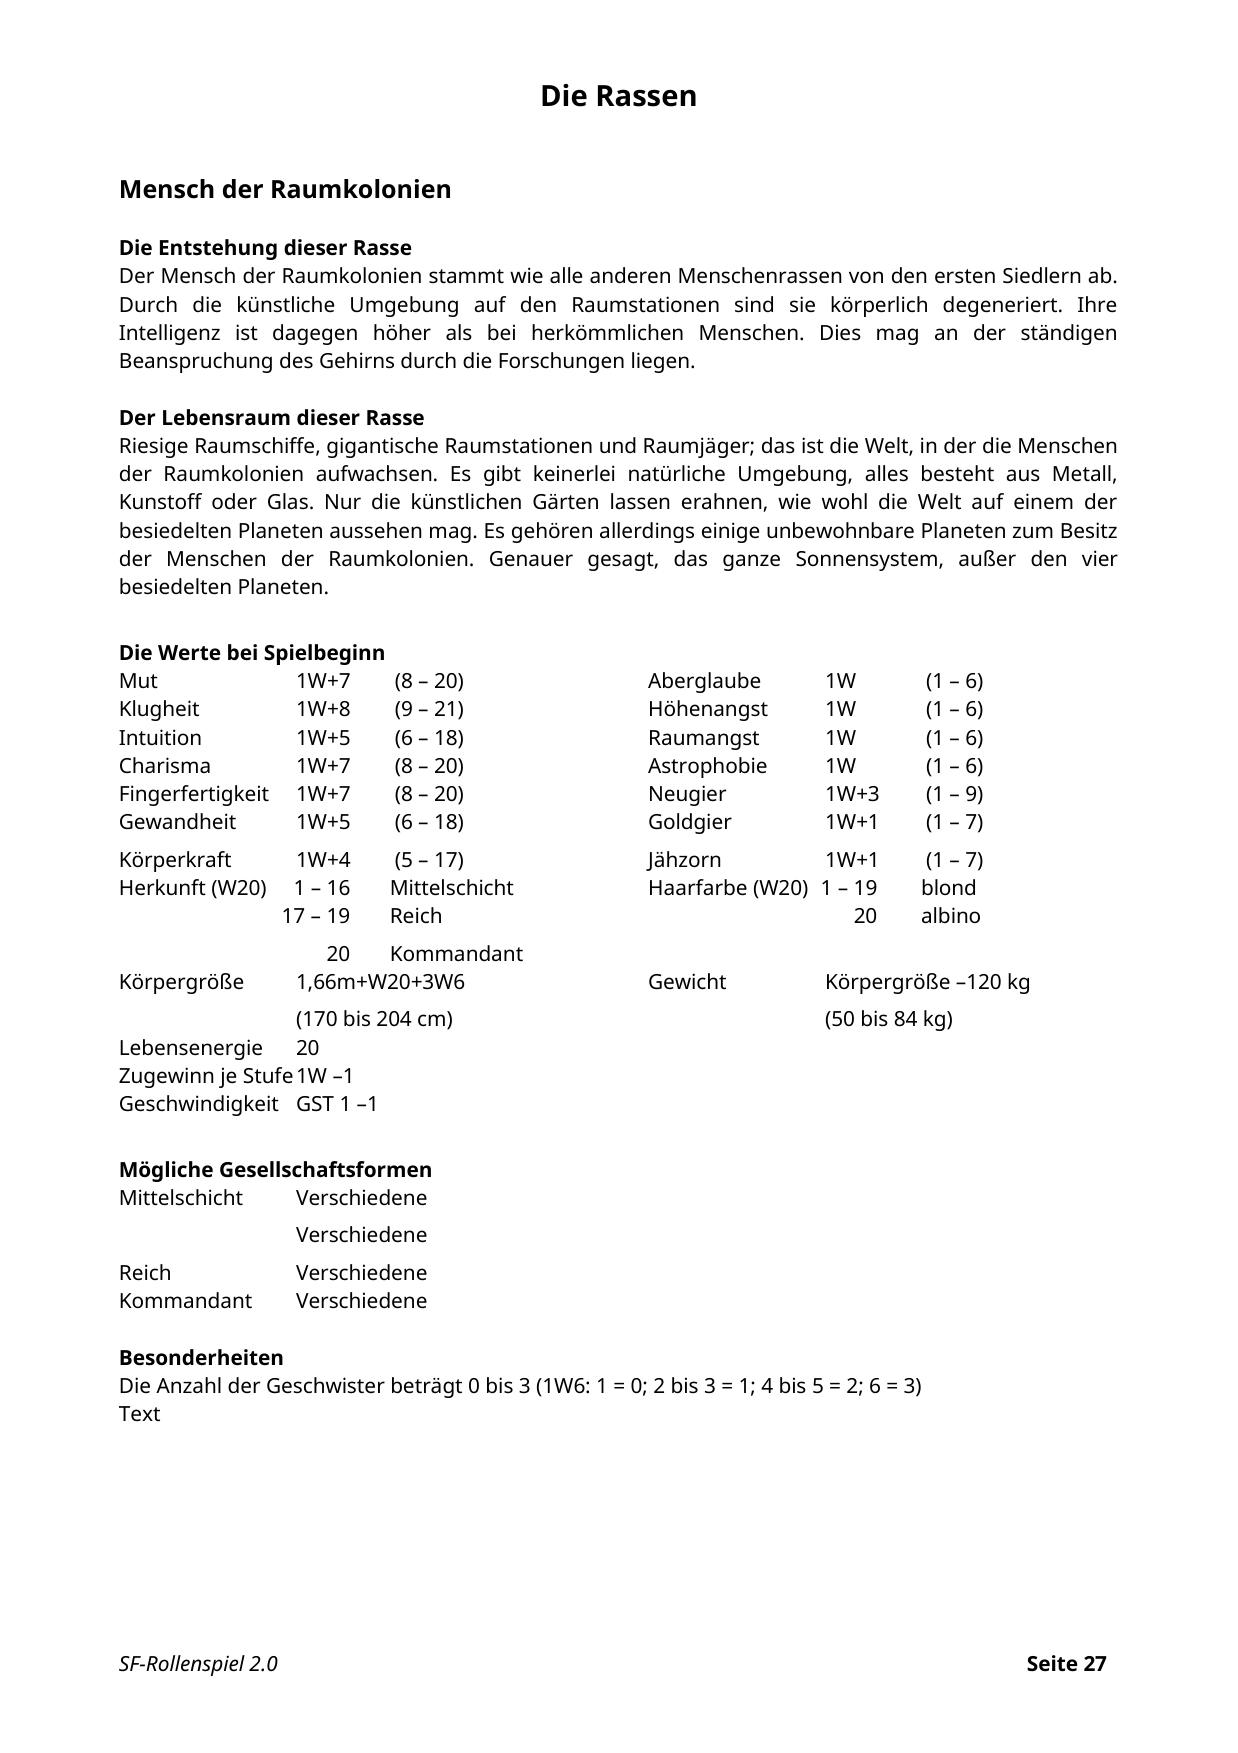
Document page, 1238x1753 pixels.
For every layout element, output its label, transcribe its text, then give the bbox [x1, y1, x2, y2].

text 17 – 19 Reich 20 albino [119, 901, 1119, 929]
text Geschwindigkeit GST 1 –1 [119, 1089, 1119, 1117]
text Kommandant Verschiedene [119, 1286, 1119, 1314]
text Körperkraft 1W+4 (5 – 17) Jähzorn 1W+1 (1 – 7) [119, 836, 1119, 873]
text Charisma 1W+7 (8 – 20) Astrophobie 1W (1 – 6) [119, 751, 1119, 779]
text Zugewinn je Stufe 1W –1 [119, 1061, 1119, 1089]
text Reich Verschiedene [119, 1249, 1119, 1286]
text Fingerfertigkeit 1W+7 (8 – 20) Neugier 1W+3 (1 – 9) [119, 779, 1119, 807]
text Text [119, 1399, 1119, 1427]
text Verschiedene [119, 1211, 1119, 1249]
text Die Anzahl der Geschwister beträgt 0 bis 3 (1W6: 1 = 0; 2 bis 3 = 1; 4 bis 5 = 2; 6 = 3) [119, 1371, 1119, 1399]
text Körpergröße 1,66m+W20+3W6 Gewicht Körpergröße –120 kg [119, 967, 1119, 995]
text Die Entstehung dieser Rasse [119, 233, 1119, 262]
text Lebensenergie 20 [119, 1033, 1119, 1061]
text Mittelschicht Verschiedene [119, 1183, 1119, 1211]
text Klugheit 1W+8 (9 – 21) Höhenangst 1W (1 – 6) [119, 694, 1119, 723]
text Gewandheit 1W+5 (6 – 18) Goldgier 1W+1 (1 – 7) [119, 807, 1119, 836]
text Der Mensch der Raumkolonien stammt wie alle anderen Menschenrassen von den ersten Siedlern ab. Durch die künstliche Umgebung auf den Raumstationen sind sie körperlich degeneriert. Ihre Intelligenz ist dagegen höher als bei herkömmlichen Menschen. Dies mag an der ständigen Beanspruchung des Gehirns durch die Forschungen liegen. [119, 262, 1119, 374]
text Mut 1W+7 (8 – 20) Aberglaube 1W (1 – 6) [119, 666, 1119, 694]
text Herkunft (W20) 1 – 16 Mittelschicht Haarfarbe (W20) 1 – 19 blond [119, 873, 1119, 901]
text Riesige Raumschiffe, gigantische Raumstationen und Raumjäger; das ist die Welt, in der die Menschen der Raumkolonien aufwachsen. Es gibt keinerlei natürliche Umgebung, alles besteht aus Metall, Kunstoff oder Glas. Nur die künstlichen Gärten lassen erahnen, wie wohl die Welt auf einem der besiedelten Planeten aussehen mag. Es gehören allerdings einige unbewohnbare Planeten zum Besitz der Menschen der Raumkolonien. Genauer gesagt, das ganze Sonnensystem, außer den vier besiedelten Planeten. [119, 431, 1119, 600]
text 20 Kommandant [119, 929, 1119, 967]
text Besonderheiten [119, 1343, 1119, 1371]
text Mögliche Gesellschaftsformen [119, 1146, 1119, 1183]
text Intuition 1W+5 (6 – 18) Raumangst 1W (1 – 6) [119, 723, 1119, 751]
text Die Werte bei Spielbeginn [119, 629, 1119, 666]
text Der Lebensraum dieser Rasse [119, 403, 1119, 431]
text (170 bis 204 cm) (50 bis 84 kg) [119, 995, 1119, 1033]
text Die Rassen [119, 75, 1119, 115]
text Mensch der Raumkolonien [119, 171, 1119, 205]
